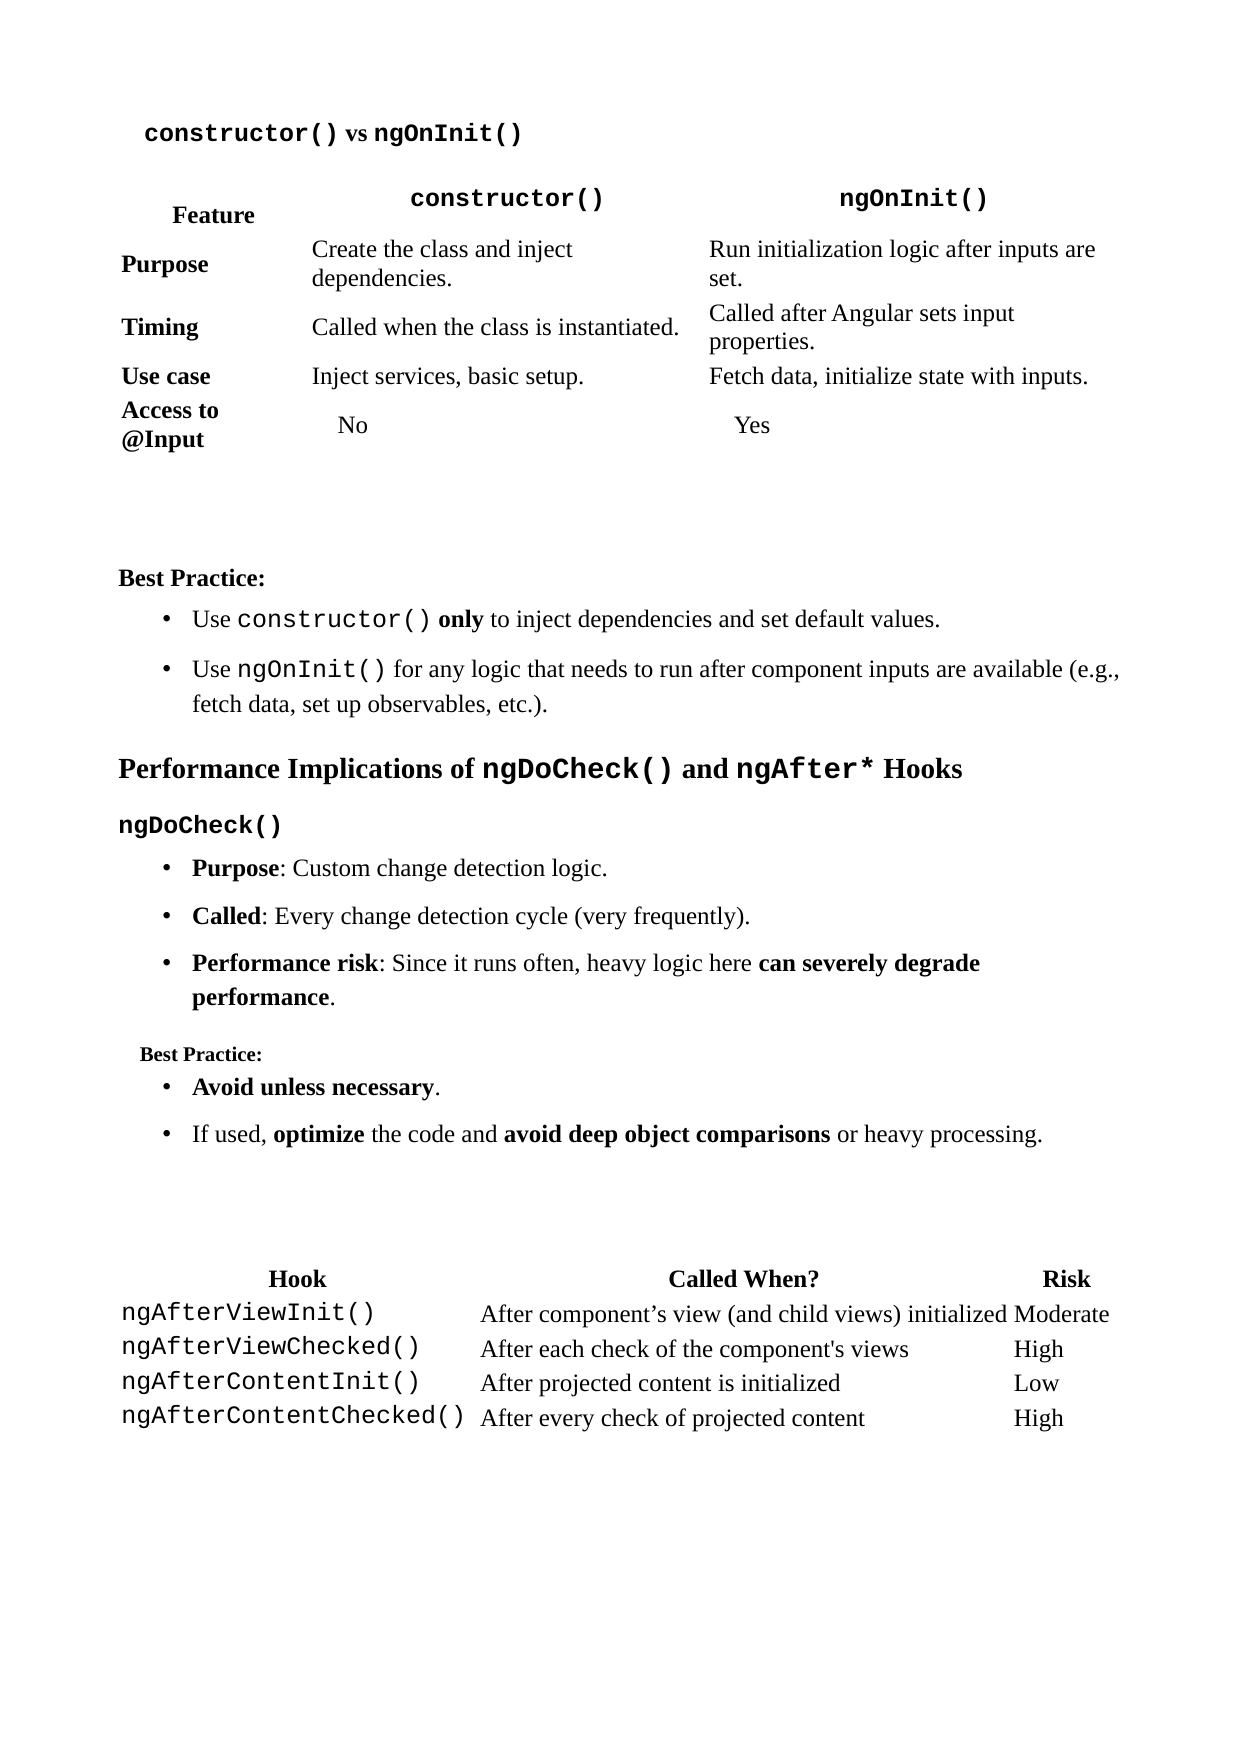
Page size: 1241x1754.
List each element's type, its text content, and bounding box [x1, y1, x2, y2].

table_cell After every check of projected content [477, 1400, 1011, 1434]
table_cell ngAfterContentChecked() [118, 1400, 477, 1434]
text ✅ constructor() vs ngOnInit() [118, 118, 1122, 149]
subtitle Performance Implications of ngDoCheck() and ngAfter* Hooks [118, 751, 1122, 787]
table_cell Moderate [1011, 1296, 1122, 1331]
table_header Risk [1011, 1262, 1122, 1296]
table_cell Use case [118, 358, 309, 393]
table_cell Fetch data, initialize state with inputs. [706, 358, 1122, 393]
table_cell Timing [118, 295, 309, 358]
table_header constructor() [309, 168, 706, 231]
subtitle 🔧 Best Practice: [118, 1042, 1122, 1066]
table_cell ngAfterContentInit() [118, 1365, 477, 1400]
table_cell Called after Angular sets input properties. [706, 295, 1122, 358]
list Avoid unless necessary. [162, 1072, 1122, 1101]
table_header ngOnInit() [706, 168, 1122, 231]
table_cell Called when the class is instantiated. [309, 295, 706, 358]
table_header Called When? [477, 1262, 1011, 1296]
table_cell After projected content is initialized [477, 1365, 1011, 1400]
table_cell Inject services, basic setup. [309, 358, 706, 393]
table_cell Low [1011, 1365, 1122, 1400]
table_cell After each check of the component's views [477, 1331, 1011, 1365]
table_cell High [1011, 1400, 1122, 1434]
list If used, optimize the code and avoid deep object comparisons or heavy processing. [162, 1119, 1122, 1148]
subtitle Best Practice: [118, 563, 1122, 592]
table_cell ngAfterViewInit() [118, 1296, 477, 1331]
table_cell High [1011, 1331, 1122, 1365]
table_cell Access to @Input [118, 393, 309, 456]
list Use constructor() only to inject dependencies and set default values. [162, 604, 1122, 635]
table_cell ngAfterViewChecked() [118, 1331, 477, 1365]
list Use ngOnInit() for any logic that needs to run after component inputs are available (e.g., fetch data, set up observables, etc.). [162, 654, 1122, 718]
list Purpose: Custom change detection logic. [162, 853, 1122, 882]
table_cell After component’s view (and child views) initialized [477, 1296, 1011, 1331]
table_header Feature [118, 168, 309, 231]
table_cell Purpose [118, 231, 309, 295]
table_cell Create the class and inject dependencies. [309, 231, 706, 295]
table_header Hook [118, 1262, 477, 1296]
table_cell ❌ No [309, 393, 706, 456]
list Called: Every change detection cycle (very frequently). [162, 901, 1122, 930]
list Performance risk: Since it runs often, heavy logic here can severely degrade performance. [162, 948, 1122, 1010]
table_cell ✅ Yes [706, 393, 1122, 456]
subtitle ngDoCheck() [118, 812, 1122, 841]
table_cell Run initialization logic after inputs are set. [706, 231, 1122, 295]
